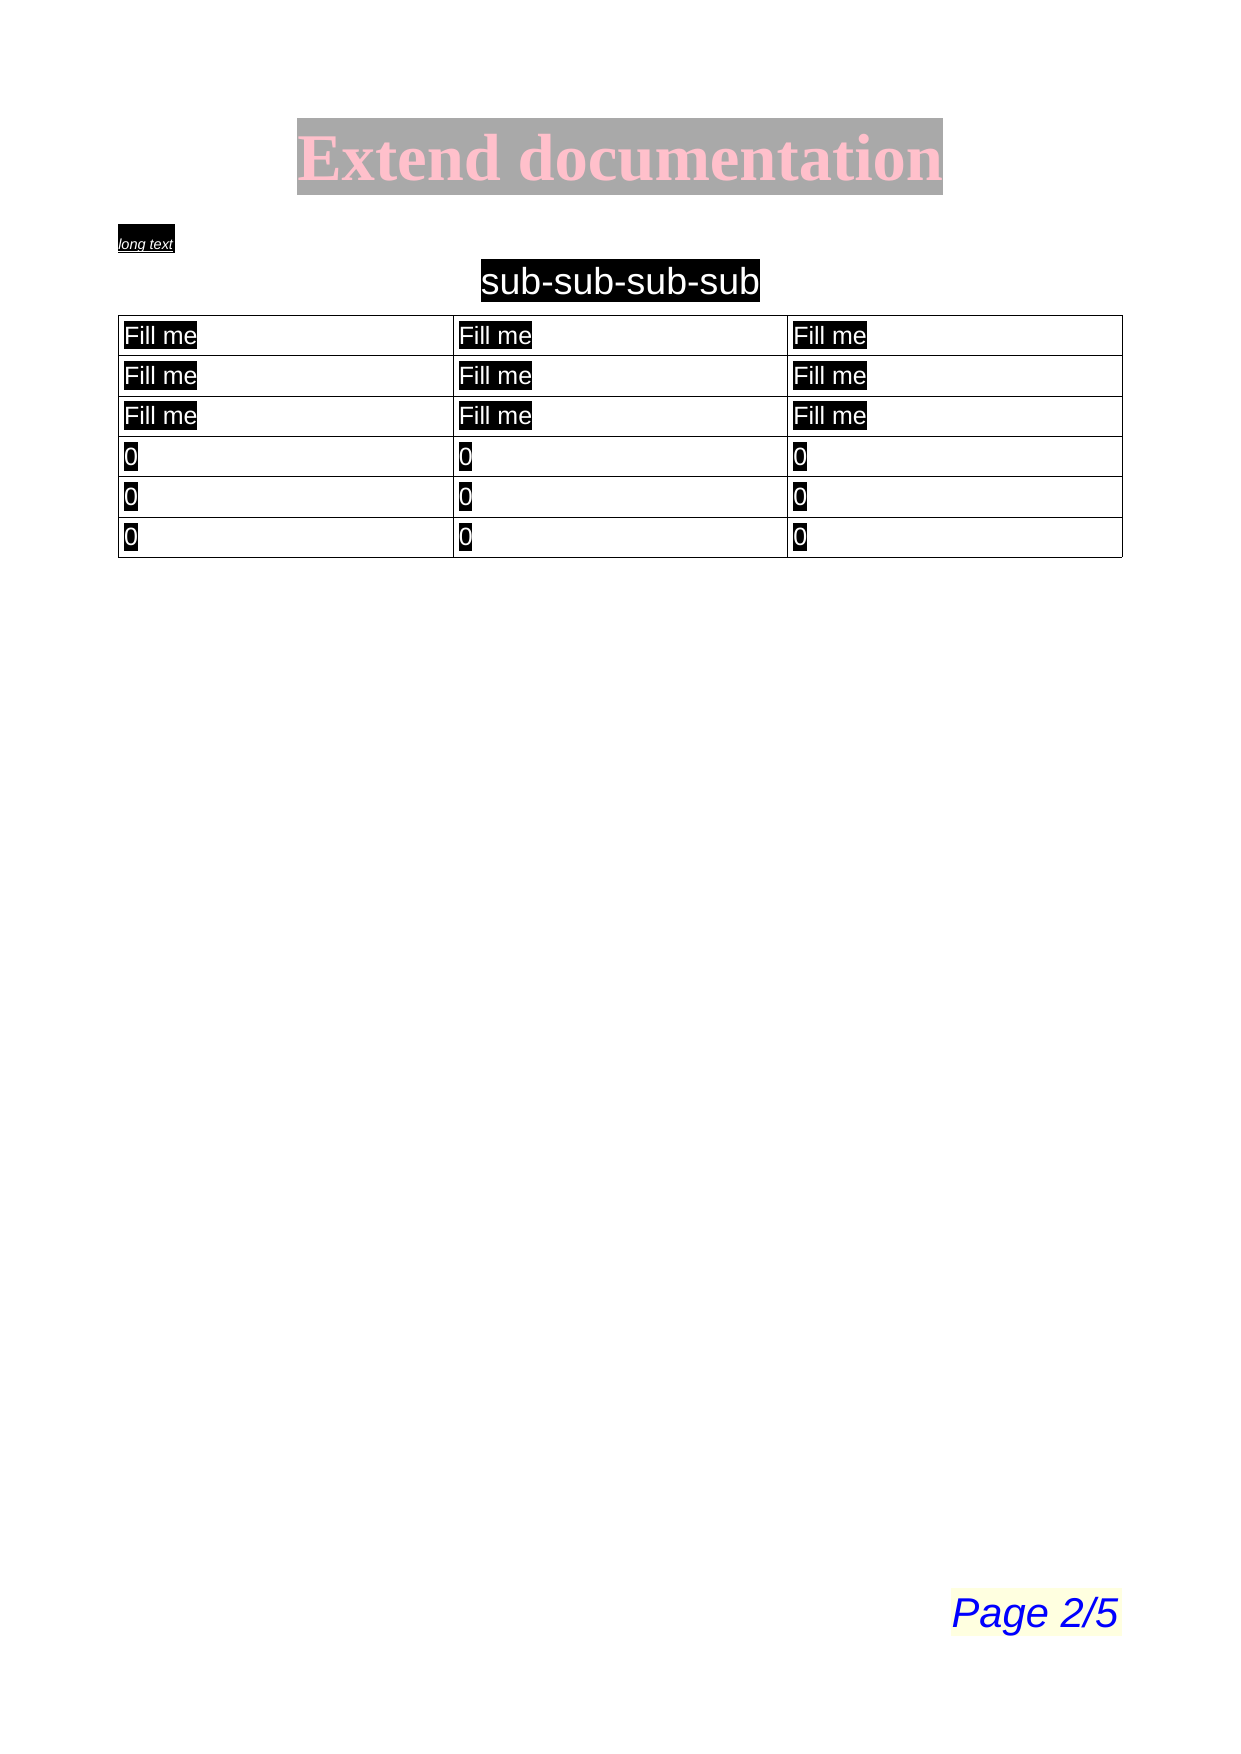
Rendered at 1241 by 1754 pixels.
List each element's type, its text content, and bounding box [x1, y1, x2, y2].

table_cell Fill me [119, 397, 453, 436]
table_cell 0,00 [788, 518, 1122, 557]
table_header 0,00 [788, 437, 1122, 476]
table_cell Fill me [788, 397, 1122, 436]
table_cell 0,00 [119, 518, 453, 557]
table_header 0,00 [119, 437, 453, 476]
table_cell 0,00 [119, 477, 453, 517]
table_cell Fill me [119, 356, 453, 396]
table_cell Fill me [454, 356, 787, 396]
subtitle sub-sub-sub-sub [118, 259, 1122, 302]
table_cell Fill me [454, 397, 787, 436]
table_header Fill me [454, 316, 787, 355]
table_header Fill me [788, 316, 1122, 355]
table_cell 0,00 [788, 477, 1122, 517]
table_header 0,00 [454, 437, 787, 476]
table_cell Fill me [788, 356, 1122, 396]
text long text [118, 224, 1122, 253]
table_header Fill me [119, 316, 453, 355]
table_cell 0,00 [454, 518, 787, 557]
table_cell 0,00 [454, 477, 787, 517]
